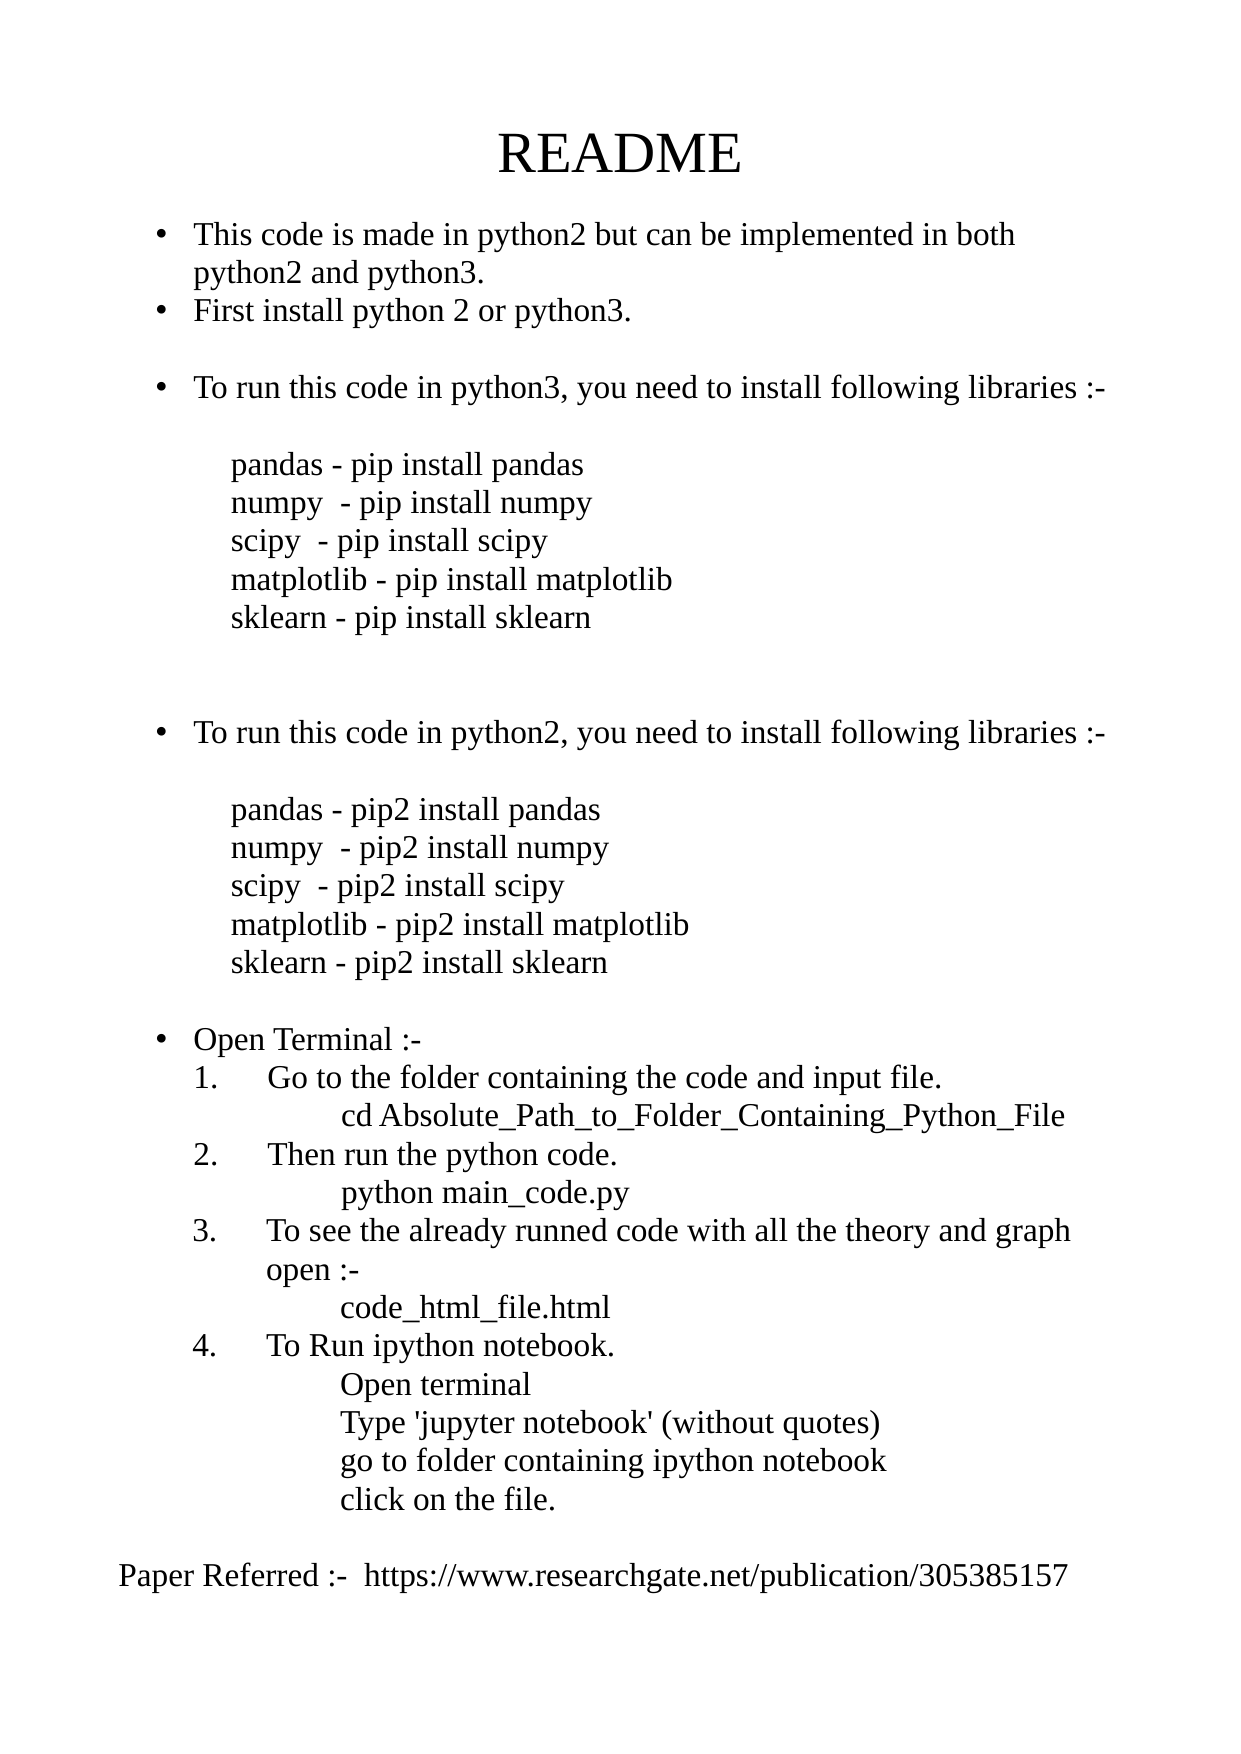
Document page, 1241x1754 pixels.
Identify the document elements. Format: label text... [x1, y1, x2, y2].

list 1. Go to the folder containing the code and input file. [156, 1057, 1122, 1096]
text Open terminal [118, 1364, 1122, 1402]
list 2. Then run the python code. [156, 1134, 1122, 1172]
list pandas - pip2 install pandas [193, 789, 1122, 827]
list Open Terminal :- [156, 1019, 1122, 1057]
list pandas - pip install pandas [193, 444, 1122, 482]
list matplotlib - pip2 install matplotlib [193, 904, 1122, 942]
list scipy - pip2 install scipy [193, 866, 1122, 904]
text README [118, 118, 1122, 185]
list scipy - pip install scipy [193, 521, 1122, 559]
text code_html_file.html [118, 1287, 1122, 1326]
text Paper Referred :- https://www.researchgate.net/publication/305385157 [118, 1556, 1122, 1594]
list python main_code.py [156, 1172, 1122, 1211]
list This code is made in python2 but can be implemented in both python2 and python3. [156, 214, 1122, 291]
list sklearn - pip install sklearn [193, 597, 1122, 636]
text go to folder containing ipython notebook [118, 1441, 1122, 1479]
list To run this code in python2, you need to install following libraries :- [156, 712, 1122, 751]
list matplotlib - pip install matplotlib [193, 559, 1122, 597]
text 3. To see the already runned code with all the theory and graph open :- [118, 1211, 1122, 1287]
list numpy - pip2 install numpy [193, 827, 1122, 866]
text click on the file. [118, 1479, 1122, 1517]
text 4. To Run ipython notebook. [118, 1326, 1122, 1364]
list First install python 2 or python3. [156, 291, 1122, 329]
list cd Absolute_Path_to_Folder_Containing_Python_File [156, 1096, 1122, 1134]
list sklearn - pip2 install sklearn [193, 942, 1122, 981]
list To run this code in python3, you need to install following libraries :- [156, 367, 1122, 406]
text Type 'jupyter notebook' (without quotes) [118, 1402, 1122, 1441]
list numpy - pip install numpy [193, 482, 1122, 521]
